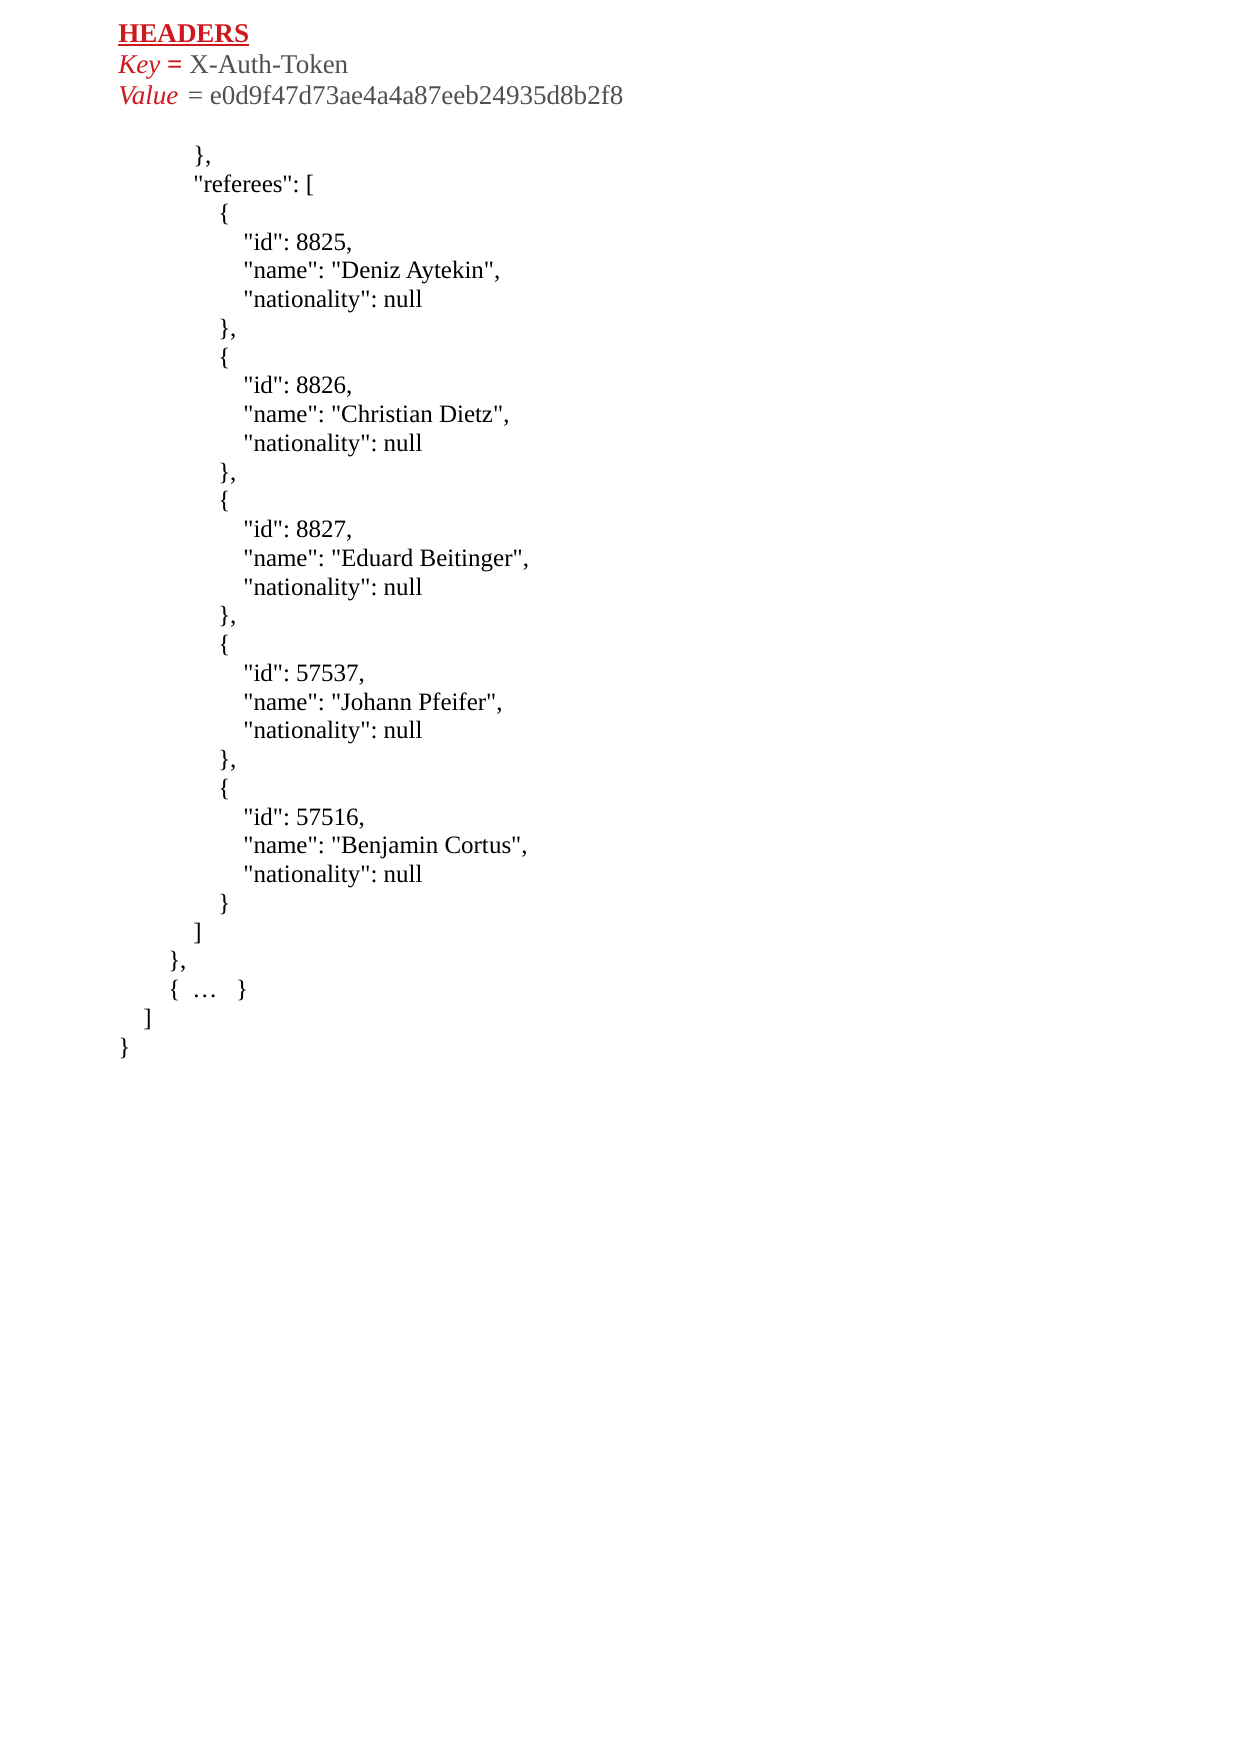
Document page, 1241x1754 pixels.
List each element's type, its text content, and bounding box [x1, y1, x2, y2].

text { [118, 486, 1122, 514]
text }, [118, 946, 1122, 974]
text "name": "Benjamin Cortus", [118, 831, 1122, 859]
text { [118, 773, 1122, 802]
text "name": "Johann Pfeifer", [118, 687, 1122, 716]
text "nationality": null [118, 859, 1122, 888]
text { [118, 342, 1122, 371]
text "name": "Deniz Aytekin", [118, 256, 1122, 284]
text "id": 57516, [118, 802, 1122, 831]
text "id": 8826, [118, 371, 1122, 399]
text }, [118, 141, 1122, 169]
text } [118, 888, 1122, 917]
text "nationality": null [118, 428, 1122, 457]
text }, [118, 313, 1122, 342]
text { [118, 629, 1122, 658]
text "id": 8827, [118, 514, 1122, 543]
text }, [118, 457, 1122, 486]
text { [118, 198, 1122, 227]
text "nationality": null [118, 572, 1122, 601]
text ] [118, 1003, 1122, 1032]
text }, [118, 601, 1122, 629]
text "name": "Christian Dietz", [118, 399, 1122, 428]
text "referees": [ [118, 169, 1122, 198]
text "id": 57537, [118, 658, 1122, 687]
text } [118, 1032, 1122, 1061]
text ] [118, 917, 1122, 946]
text "nationality": null [118, 716, 1122, 744]
text "name": "Eduard Beitinger", [118, 543, 1122, 572]
text "nationality": null [118, 284, 1122, 313]
text { … } [118, 974, 1122, 1003]
text "id": 8825, [118, 227, 1122, 256]
text }, [118, 744, 1122, 773]
